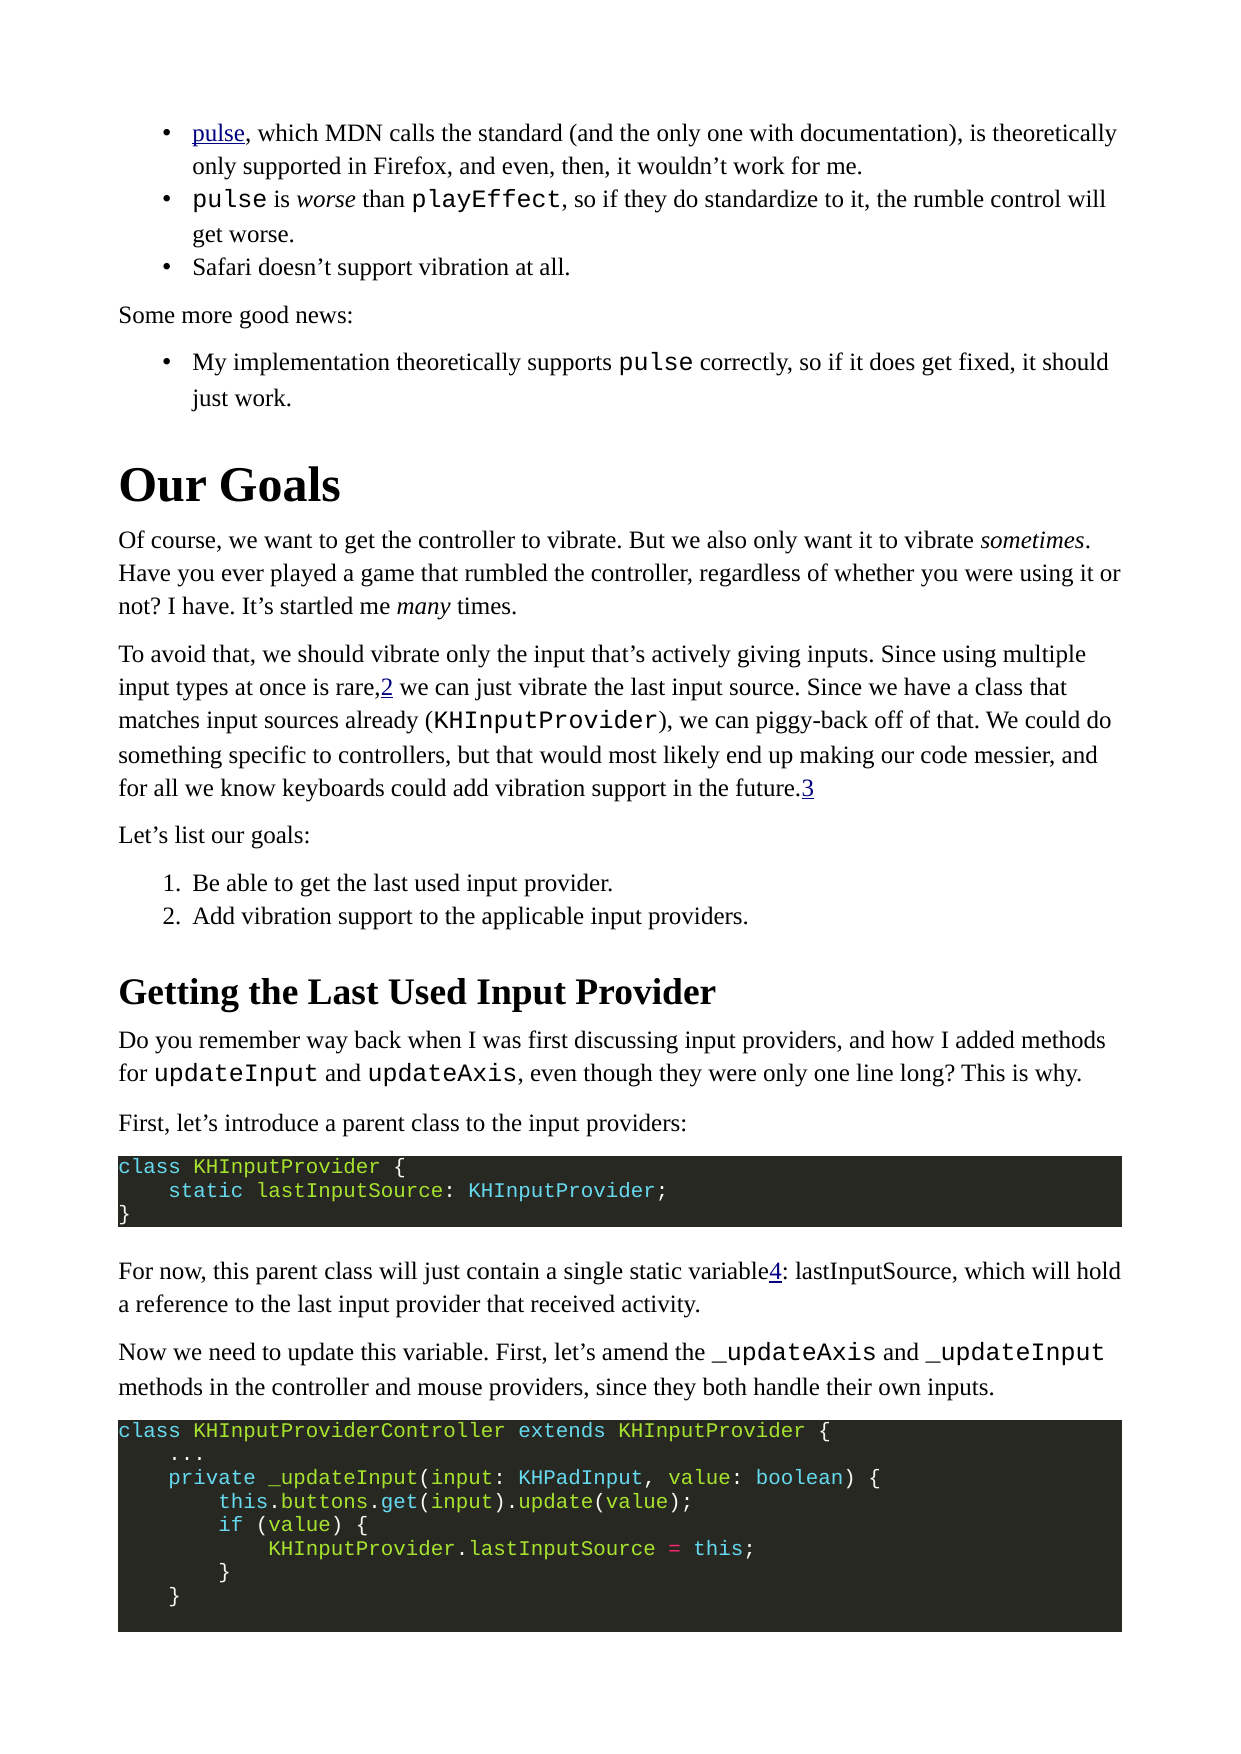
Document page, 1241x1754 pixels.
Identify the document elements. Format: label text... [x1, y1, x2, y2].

text class KHInputProviderController extends KHInputProvider { [118, 1420, 1122, 1443]
list pulse is worse than playEffect, so if they do standardize to it, the rumble control will get worse. [162, 184, 1122, 248]
list Add vibration support to the applicable input providers. [162, 901, 1122, 930]
text } [118, 1203, 1122, 1227]
text To avoid that, we should vibrate only the input that’s actively giving inputs. Since using multiple input types at once is rare,2 we can just vibrate the last input source. Since we have a class that matches input sources already (KHInputProvider), we can piggy-back off of that. We could do something specific to controllers, but that would most likely end up making our code messier, and for all we know keyboards could add vibration support in the future.3 [118, 639, 1122, 802]
text static lastInputSource: KHInputProvider; [118, 1179, 1122, 1203]
list My implementation theoretically supports pulse correctly, so if it does get fixed, it should just work. [162, 347, 1122, 411]
text KHInputProvider.lastInputSource = this; [118, 1538, 1122, 1562]
text Now we need to update this variable. First, let’s amend the _updateAxis and _updateInput methods in the controller and mouse providers, since they both handle their own inputs. [118, 1337, 1122, 1401]
subtitle Our Goals [118, 455, 1122, 513]
text Do you remember way back when I was first discussing input providers, and how I added methods for updateInput and updateAxis, even though they were only one line long? This is why. [118, 1025, 1122, 1089]
list Safari doesn’t support vibration at all. [162, 252, 1122, 281]
text private _updateInput(input: KHPadInput, value: boolean) { [118, 1467, 1122, 1491]
text ... [118, 1443, 1122, 1467]
text this.buttons.get(input).update(value); [118, 1491, 1122, 1514]
text First, let’s introduce a parent class to the input providers: [118, 1108, 1122, 1137]
text Some more good news: [118, 300, 1122, 329]
text } [118, 1562, 1122, 1585]
list Be able to get the last used input provider. [162, 868, 1122, 897]
list pulse, which MDN calls the standard (and the only one with documentation), is theoretically only supported in Firefox, and even, then, it wouldn’t work for me. [162, 118, 1122, 180]
text Of course, we want to get the controller to vibrate. But we also only want it to vibrate sometimes. Have you ever played a game that rumbled the controller, regardless of whether you were using it or not? I have. It’s startled me many times. [118, 525, 1122, 620]
text } [118, 1585, 1122, 1609]
text Let’s list our goals: [118, 821, 1122, 849]
text For now, this parent class will just contain a single static variable4: lastInputSource, which will hold a reference to the last input provider that received activity. [118, 1256, 1122, 1318]
text class KHInputProvider { [118, 1156, 1122, 1179]
subtitle Getting the Last Used Input Provider [118, 970, 1122, 1013]
text if (value) { [118, 1514, 1122, 1538]
